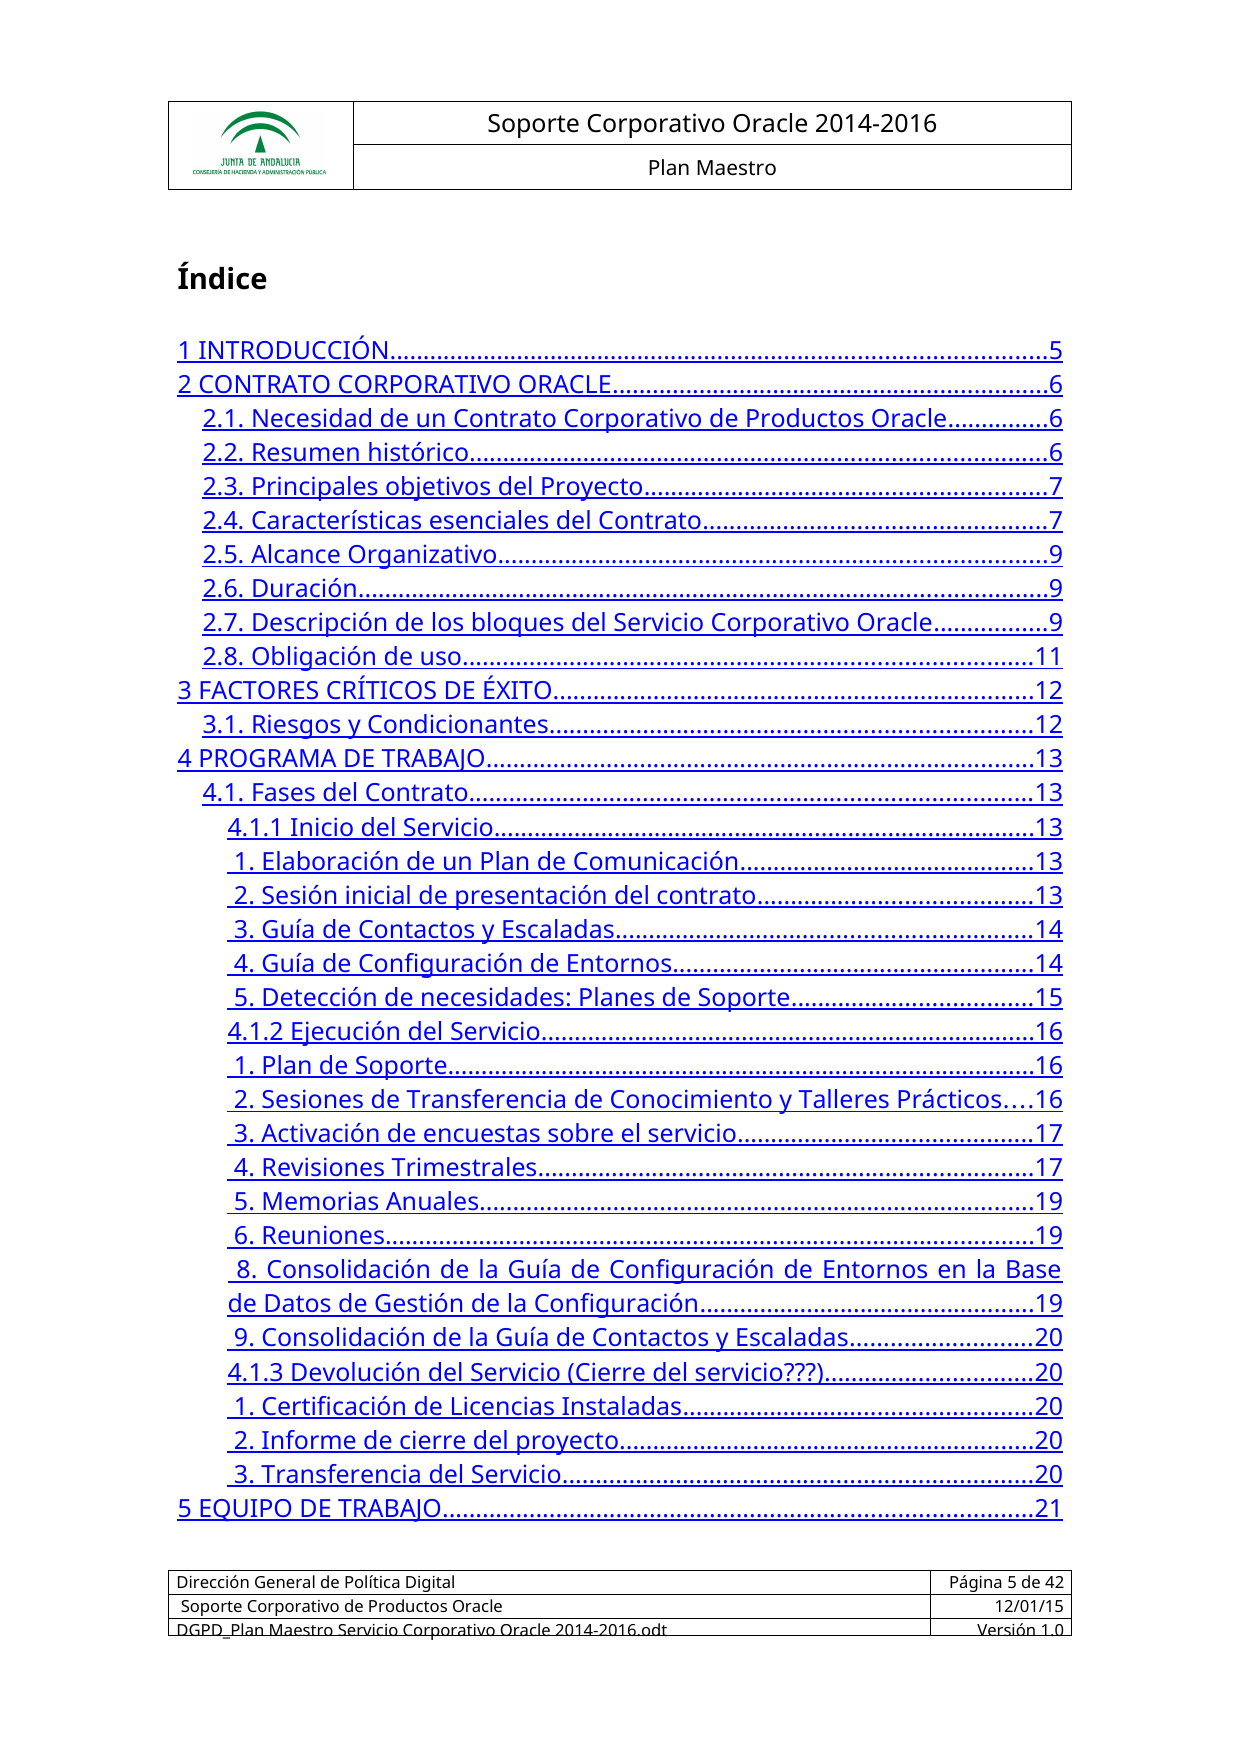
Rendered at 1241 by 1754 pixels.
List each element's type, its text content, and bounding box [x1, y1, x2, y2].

text 2.2. Resumen histórico 6 [202, 434, 1063, 463]
text 3. Guía de Contactos y Escaladas 14 [227, 911, 1063, 940]
text 3. Activación de encuestas sobre el servicio 17 [227, 1116, 1063, 1144]
text [227, 1214, 1063, 1218]
text 8. Consolidación de la Guía de Configuración de Entornos en la Base de Datos de Gestión de la Configuración 19 [227, 1282, 1063, 1315]
text 9. Consolidación de la Guía de Contactos y Escaladas 20 [227, 1320, 1063, 1349]
text 6. Reuniones 19 [227, 1218, 1063, 1247]
text 1. Certificación de Licencias Instaladas 20 [227, 1388, 1063, 1417]
text [202, 601, 1063, 605]
text 3.1. Riesgos y Condicionantes. 12 [202, 707, 1063, 736]
text 2.8. Obligación de uso 11 [202, 639, 1063, 668]
text 1. Plan de Soporte 16 [227, 1048, 1063, 1076]
subtitle Índice [177, 258, 1063, 298]
text [227, 1146, 1063, 1150]
text 4. Revisiones Trimestrales 17 [227, 1150, 1063, 1179]
text [202, 669, 1063, 673]
text [202, 533, 1063, 537]
text 2. Sesiones de Transferencia de Conocimiento y Talleres Prácticos 16 [227, 1082, 1063, 1111]
text 3 FACTORES CRÍTICOS DE ÉXITO 12 [177, 673, 1063, 702]
text 2.5. Alcance Organizativo 9 [202, 537, 1063, 566]
text 2.1. Necesidad de un Contrato Corporativo de Productos Oracle 6 [202, 400, 1063, 429]
text 2.6. Duración 9 [202, 571, 1063, 599]
text 4 PROGRAMA DE TRABAJO 13 [177, 741, 1063, 770]
text 1. Elaboración de un Plan de Comunicación 13 [227, 843, 1063, 872]
text 8. Consolidación de la Guía de Configuración de Entornos en la Base de Datos de Gestión de la Configuración 19 [227, 1252, 1063, 1281]
text 2.4. Características esenciales del Contrato 7 [202, 503, 1063, 531]
text [227, 1044, 1063, 1048]
text 2. Informe de cierre del proyecto 20 [227, 1422, 1063, 1451]
text [202, 567, 1063, 571]
text 1 INTRODUCCIÓN 5 [177, 332, 1063, 361]
text 5. Memorias Anuales 19 [227, 1184, 1063, 1213]
text 4. Guía de Configuración de Entornos 14 [227, 945, 1063, 974]
text 2 CONTRATO CORPORATIVO ORACLE 6 [177, 366, 1063, 395]
picture [192, 110, 327, 175]
text 2.3. Principales objetivos del Proyecto 7 [202, 468, 1063, 497]
text 4.1. Fases del Contrato 13 [202, 775, 1063, 804]
text 2.7. Descripción de los bloques del Servicio Corporativo Oracle 9 [202, 605, 1063, 634]
text [202, 499, 1063, 503]
text 5. Detección de necesidades: Planes de Soporte 15 [227, 979, 1063, 1008]
text 4.1.1 Inicio del Servicio 13 [227, 809, 1063, 838]
text 4.1.2 Ejecución del Servicio 16 [227, 1013, 1063, 1042]
text [227, 1078, 1063, 1082]
text 5 EQUIPO DE TRABAJO 21 [177, 1490, 1063, 1519]
text 2. Sesión inicial de presentación del contrato 13 [227, 877, 1063, 906]
text 3. Transferencia del Servicio 20 [227, 1456, 1063, 1485]
text [227, 1112, 1063, 1116]
text 4.1.3 Devolución del Servicio (Cierre del servicio???) 20 [227, 1354, 1063, 1383]
